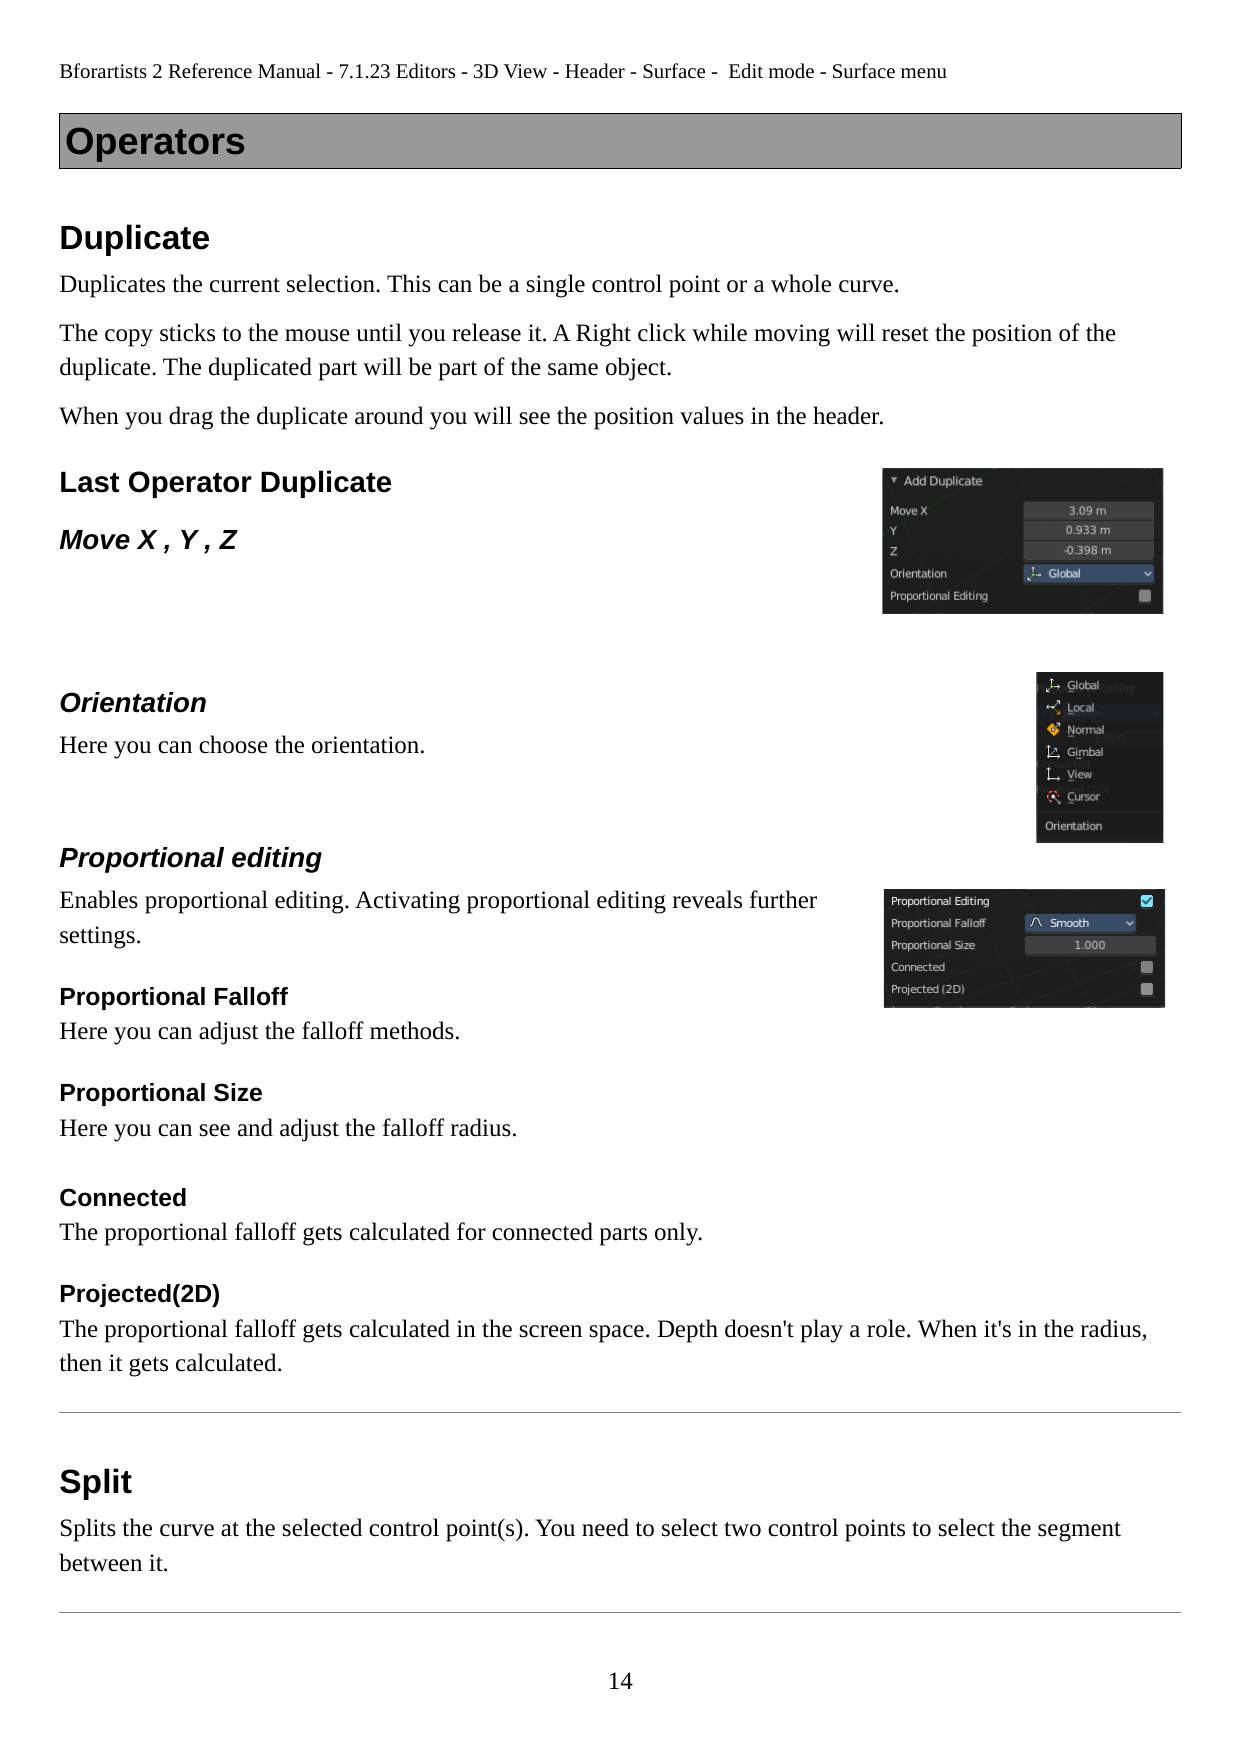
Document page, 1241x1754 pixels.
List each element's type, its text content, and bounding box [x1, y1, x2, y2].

subtitle Proportional Size [59, 1078, 1181, 1106]
text Splits the curve at the selected control point(s). You need to select two control points to select the segment between it. [59, 1513, 1181, 1577]
table_header Operators [60, 114, 1181, 168]
text Here you can adjust the falloff methods. [59, 1016, 1181, 1045]
subtitle Duplicate [59, 217, 1181, 256]
text The proportional falloff gets calculated in the screen space. Depth doesn't play a role. When it's in the radius, then it gets calculated. [59, 1314, 1181, 1377]
text Here you can choose the orientation. [59, 731, 1036, 759]
subtitle Move X , Y , Z [59, 524, 882, 556]
subtitle Split [59, 1462, 1181, 1501]
picture [883, 889, 1166, 1008]
text Enables proportional editing. Activating proportional editing reveals further settings. [59, 886, 1181, 949]
text The proportional falloff gets calculated for connected parts only. [59, 1217, 1181, 1246]
subtitle Orientation [59, 686, 1036, 718]
subtitle Proportional Falloff [59, 982, 1181, 1010]
text When you drag the duplicate around you will see the position values in the header. [59, 401, 1181, 430]
text The copy sticks to the mouse until you release it. A Right click while moving will reset the position of the duplicate. The duplicated part will be part of the same object. [59, 318, 1181, 381]
text Here you can see and adjust the falloff radius. [59, 1113, 1181, 1141]
text Duplicates the current selection. This can be a single control point or a whole curve. [59, 269, 1181, 297]
subtitle Projected(2D) [59, 1279, 1181, 1308]
picture [1036, 672, 1164, 843]
subtitle Proportional editing [59, 841, 1181, 873]
subtitle [1164, 686, 1181, 718]
subtitle [1164, 524, 1181, 556]
subtitle Connected [59, 1183, 1181, 1211]
picture [882, 468, 1164, 614]
subtitle Last Operator Duplicate [59, 465, 1181, 499]
